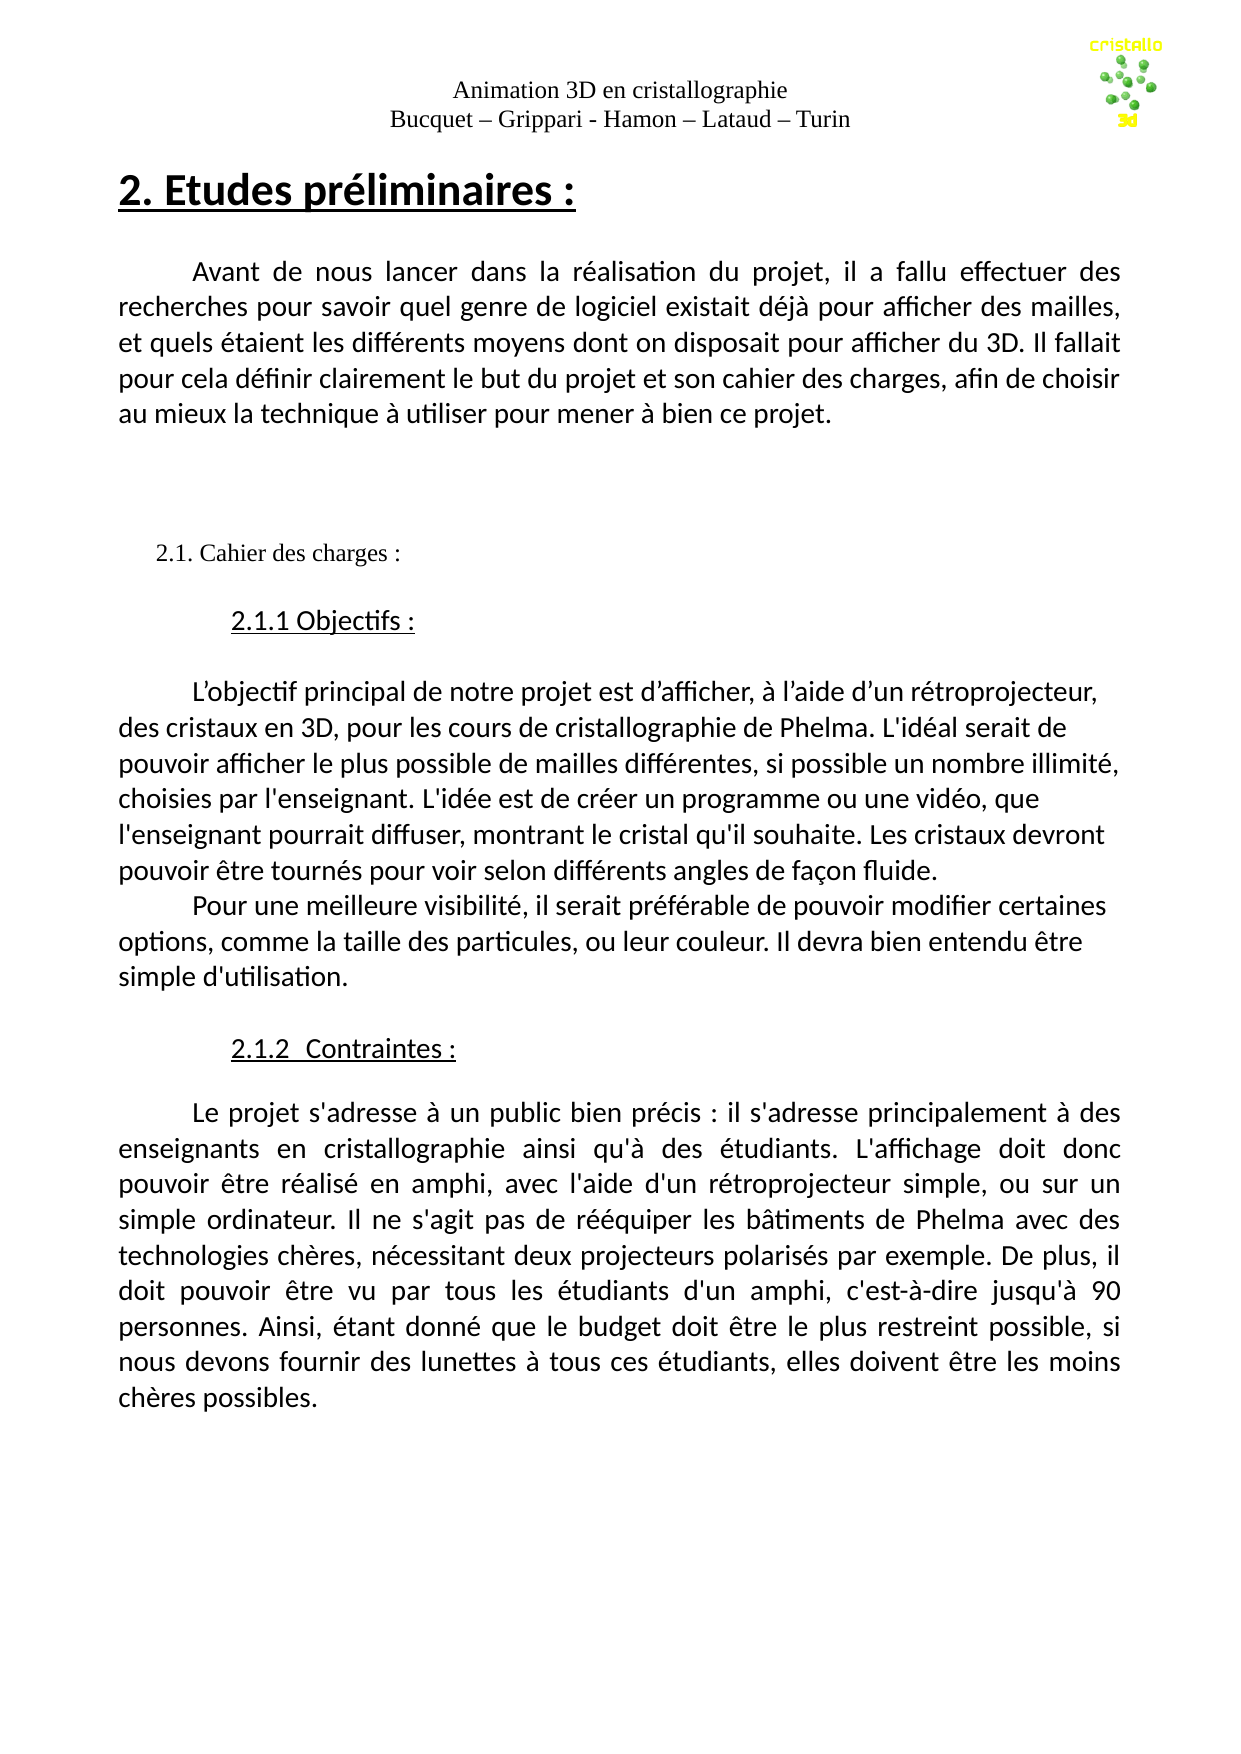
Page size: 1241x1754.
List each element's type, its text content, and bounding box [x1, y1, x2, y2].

text 2.1. Cahier des charges : [156, 538, 1122, 567]
text Pour une meilleure visibilité, il serait préférable de pouvoir modifier certaines options, comme la taille des particules, ou leur couleur. Il devra bien entendu être simple d'utilisation. [118, 887, 1122, 994]
text Avant de nous lancer dans la réalisation du projet, il a fallu effectuer des recherches pour savoir quel genre de logiciel existait déjà pour afficher des mailles, et quels étaient les différents moyens dont on disposait pour afficher du 3D. Il fallait pour cela définir clairement le but du projet et son cahier des charges, afin de choisir au mieux la technique à utiliser pour mener à bien ce projet. [118, 253, 1122, 431]
text 2.1.1 Objectifs : [231, 602, 1122, 638]
text Le projet s'adresse à un public bien précis : il s'adresse principalement à des enseignants en cristallographie ainsi qu'à des étudiants. L'affichage doit donc pouvoir être réalisé en amphi, avec l'aide d'un rétroprojecteur simple, ou sur un simple ordinateur. Il ne s'agit pas de rééquiper les bâtiments de Phelma avec des technologies chères, nécessitant deux projecteurs polarisés par exemple. De plus, il doit pouvoir être vu par tous les étudiants d'un amphi, c'est-à-dire jusqu'à 90 personnes. Ainsi, étant donné que le budget doit être le plus restreint possible, si nous devons fournir des lunettes à tous ces étudiants, elles doivent être les moins chères possibles. [118, 1094, 1122, 1415]
text L’objectif principal de notre projet est d’afficher, à l’aide d’un rétroprojecteur, des cristaux en 3D, pour les cours de cristallographie de Phelma. L'idéal serait de pouvoir afficher le plus possible de mailles différentes, si possible un nombre illimité, choisies par l'enseignant. L'idée est de créer un programme ou une vidéo, que l'enseignant pourrait diffuser, montrant le cristal qu'il souhaite. Les cristaux devront pouvoir être tournés pour voir selon différents angles de façon fluide. [118, 673, 1122, 887]
list Contraintes : [231, 1030, 1122, 1094]
list Etudes préliminaires : [118, 161, 1122, 217]
